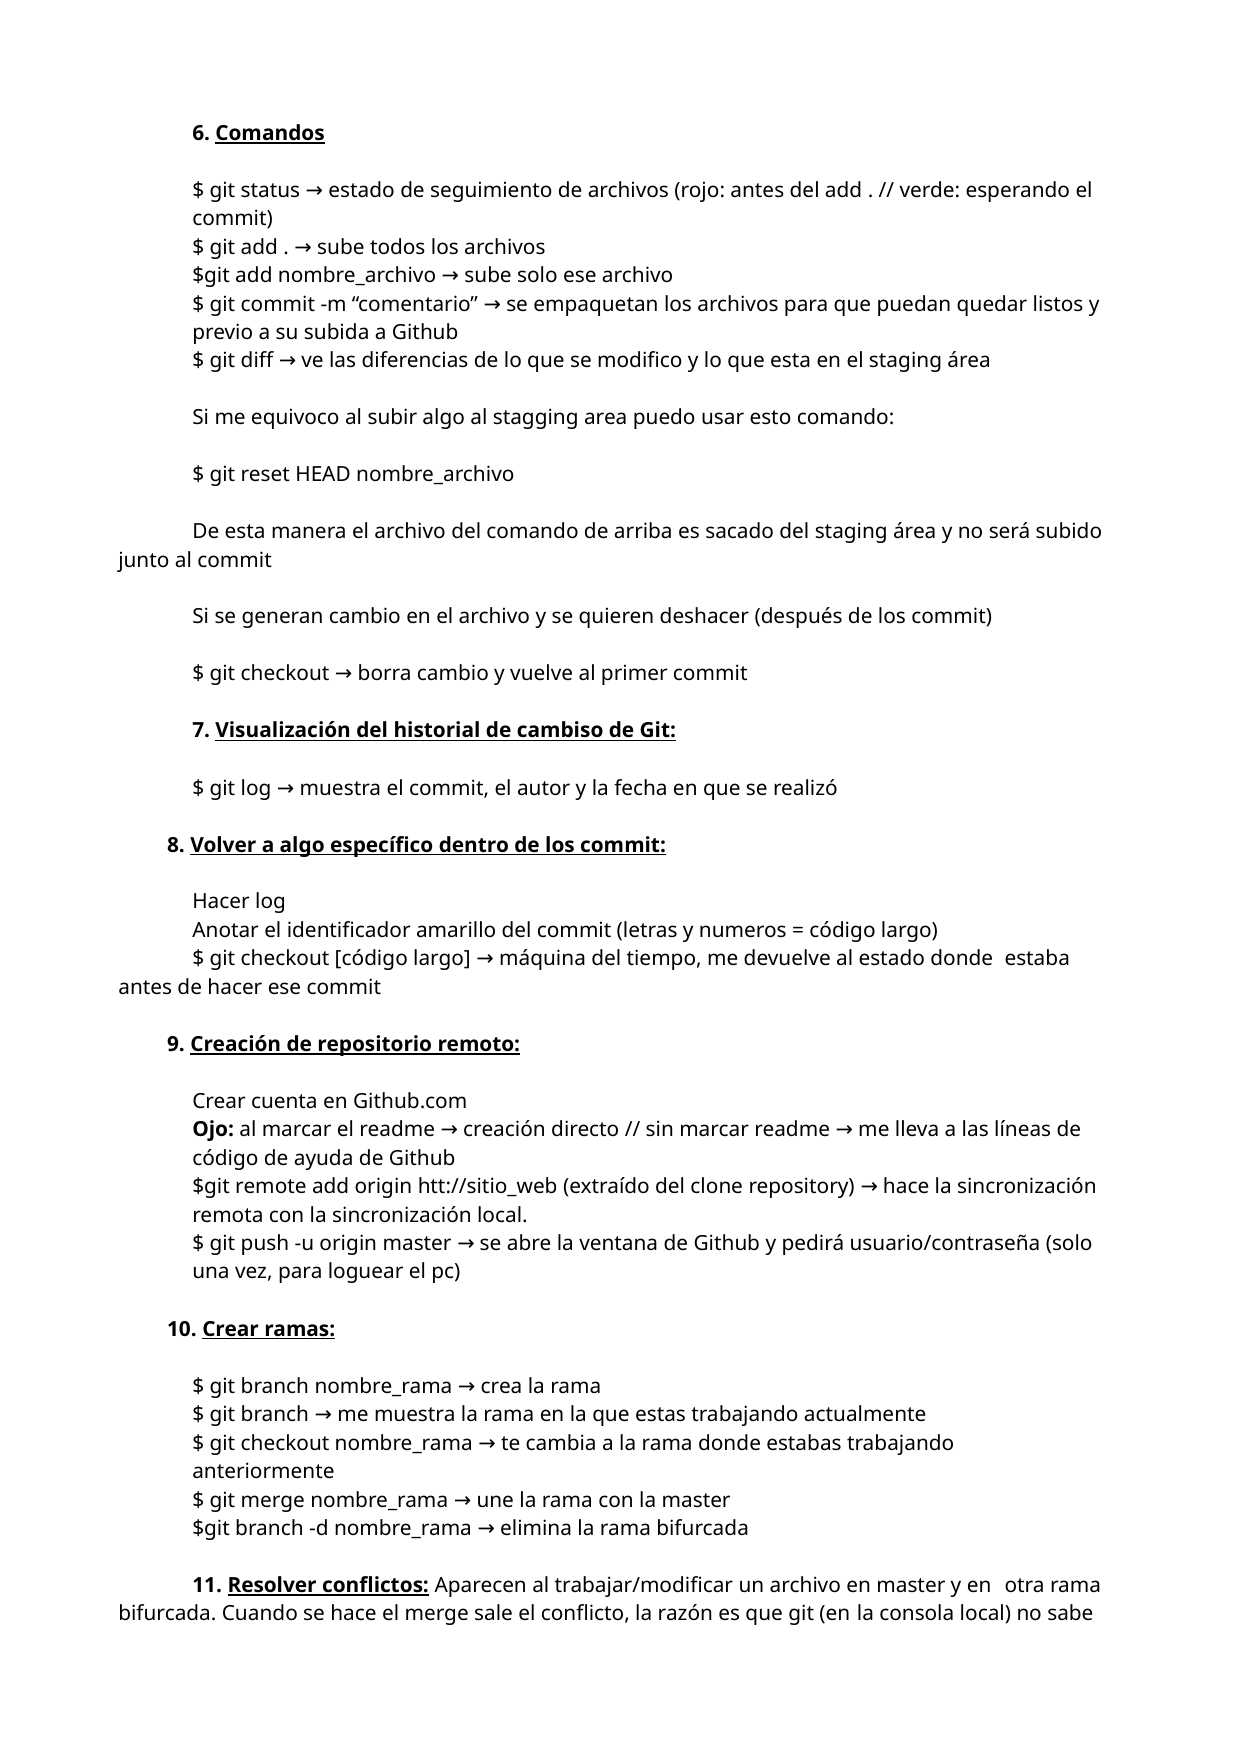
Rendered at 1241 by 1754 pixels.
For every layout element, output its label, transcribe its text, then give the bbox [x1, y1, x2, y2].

text $git add nombre_archivo → sube solo ese archivo [192, 260, 1122, 289]
text $ git log → muestra el commit, el autor y la fecha en que se realizó [118, 773, 1122, 801]
text 10. Crear ramas: [118, 1314, 1122, 1342]
text Si se generan cambio en el archivo y se quieren deshacer (después de los commit) [118, 602, 1122, 630]
text $ git merge nombre_rama → une la rama con la master [118, 1485, 1122, 1513]
text De esta manera el archivo del comando de arriba es sacado del staging área y no será subido junto al commit [118, 516, 1122, 573]
text 7. Visualización del historial de cambiso de Git: [118, 716, 1122, 744]
text $git branch -d nombre_rama → elimina la rama bifurcada [118, 1513, 1122, 1542]
text Ojo: al marcar el readme → creación directo // sin marcar readme → me lleva a las líneas de código de ayuda de Github [192, 1114, 1122, 1171]
text $ git add . → sube todos los archivos [192, 232, 1122, 260]
text $ git checkout → borra cambio y vuelve al primer commit [118, 658, 1122, 687]
text Hacer log [192, 887, 1122, 915]
text $ git push -u origin master → se abre la ventana de Github y pedirá usuario/contraseña (solo una vez, para loguear el pc) [192, 1228, 1122, 1285]
text $ git diff → ve las diferencias de lo que se modifico y lo que esta en el staging área [192, 346, 1122, 374]
list 6. Comandos [192, 118, 1122, 147]
text Anotar el identificador amarillo del commit (letras y numeros = código largo) [192, 915, 1122, 943]
text $ git status → estado de seguimiento de archivos (rojo: antes del add . // verde: esperando el commit) [192, 175, 1122, 232]
text $ git checkout nombre_rama → te cambia a la rama donde estabas trabajando anteriormente [118, 1428, 1122, 1485]
text Si me equivoco al subir algo al stagging area puedo usar esto comando: [118, 402, 1122, 431]
text 11. Resolver conflictos: Aparecen al trabajar/modificar un archivo en master y en otra rama bifurcada. Cuando se hace el merge sale el conflicto, la razón es que git (en la consola local) no sabe [118, 1570, 1122, 1627]
text $ git branch → me muestra la rama en la que estas trabajando actualmente [118, 1399, 1122, 1428]
text $ git commit -m “comentario” → se empaquetan los archivos para que puedan quedar listos y previo a su subida a Github [192, 289, 1122, 346]
list 9. Creación de repositorio remoto: [118, 1029, 1122, 1057]
text Crear cuenta en Github.com [192, 1086, 1122, 1114]
text $git remote add origin htt://sitio_web (extraído del clone repository) → hace la sincronización remota con la sincronización local. [192, 1171, 1122, 1228]
text $ git checkout [código largo] → máquina del tiempo, me devuelve al estado donde estaba antes de hacer ese commit [118, 943, 1122, 1000]
text $ git branch nombre_rama → crea la rama [118, 1371, 1122, 1399]
list 8. Volver a algo específico dentro de los commit: [118, 830, 1122, 858]
text $ git reset HEAD nombre_archivo [118, 459, 1122, 488]
